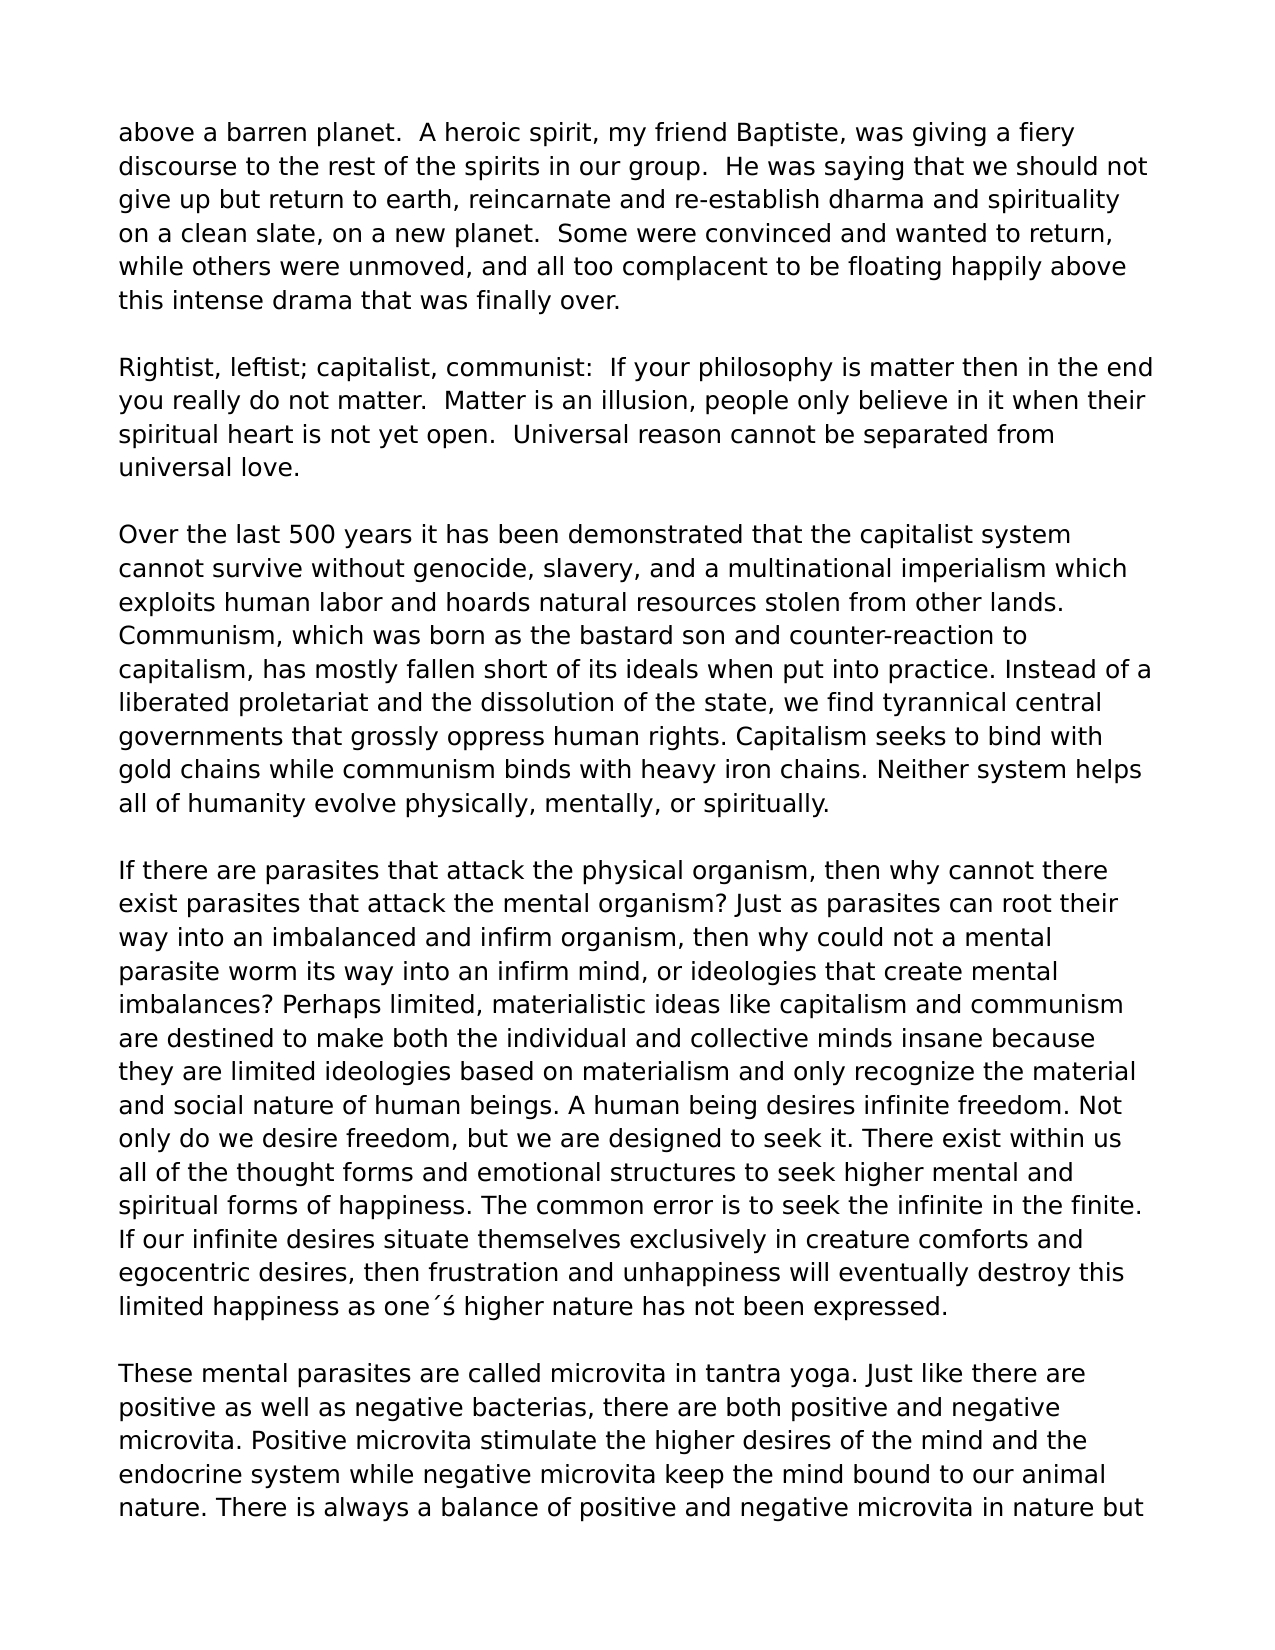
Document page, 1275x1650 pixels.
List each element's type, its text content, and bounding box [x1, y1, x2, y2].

text above a barren planet. A heroic spirit, my friend Baptiste, was giving a fiery discourse to the rest of the spirits in our group. He was saying that we should not give up but return to earth, reincarnate and re-establish dharma and spirituality on a clean slate, on a new planet. Some were convinced and wanted to return, while others were unmoved, and all too complacent to be floating happily above this intense drama that was finally over. Rightist, leftist; capitalist, communist: If your philosophy is matter then in the end you really do not matter. Matter is an illusion, people only believe in it when their spiritual heart is not yet open. Universal reason cannot be separated from universal love. Over the last 500 years it has been demonstrated that the capitalist system cannot survive without genocide, slavery, and a multinational imperialism which exploits human labor and hoards natural resources stolen from other lands. Communism, which was born as the bastard son and counter-reaction to capitalism, has mostly fallen short of its ideals when put into practice. Instead of a liberated proletariat and the dissolution of the state, we find tyrannical central governments that grossly oppress human rights. Capitalism seeks to bind with gold chains while communism binds with heavy iron chains. Neither system helps all of humanity evolve physically, mentally, or spiritually. If there are parasites that attack the physical organism, then why cannot there exist parasites that attack the mental organism? Just as parasites can root their way into an imbalanced and infirm organism, then why could not a mental parasite worm its way into an infirm mind, or ideologies that create mental imbalances? Perhaps limited, materialistic ideas like capitalism and communism are destined to make both the individual and collective minds insane because they are limited ideologies based on materialism and only recognize the material and social nature of human beings. A human being desires infinite freedom. Not only do we desire freedom, but we are designed to seek it. There exist within us all of the thought forms and emotional structures to seek higher mental and spiritual forms of happiness. The common error is to seek the infinite in the finite. If our infinite desires situate themselves exclusively in creature comforts and egocentric desires, then frustration and unhappiness will eventually destroy this limited happiness as one´ś higher nature has not been expressed. These mental parasites are called microvita in tantra yoga. Just like there are positive as well as negative bacterias, there are both positive and negative microvita. Positive microvita stimulate the higher desires of the mind and the endocrine system while negative microvita keep the mind bound to our animal nature. There is always a balance of positive and negative microvita in nature but [118, 118, 1157, 1522]
